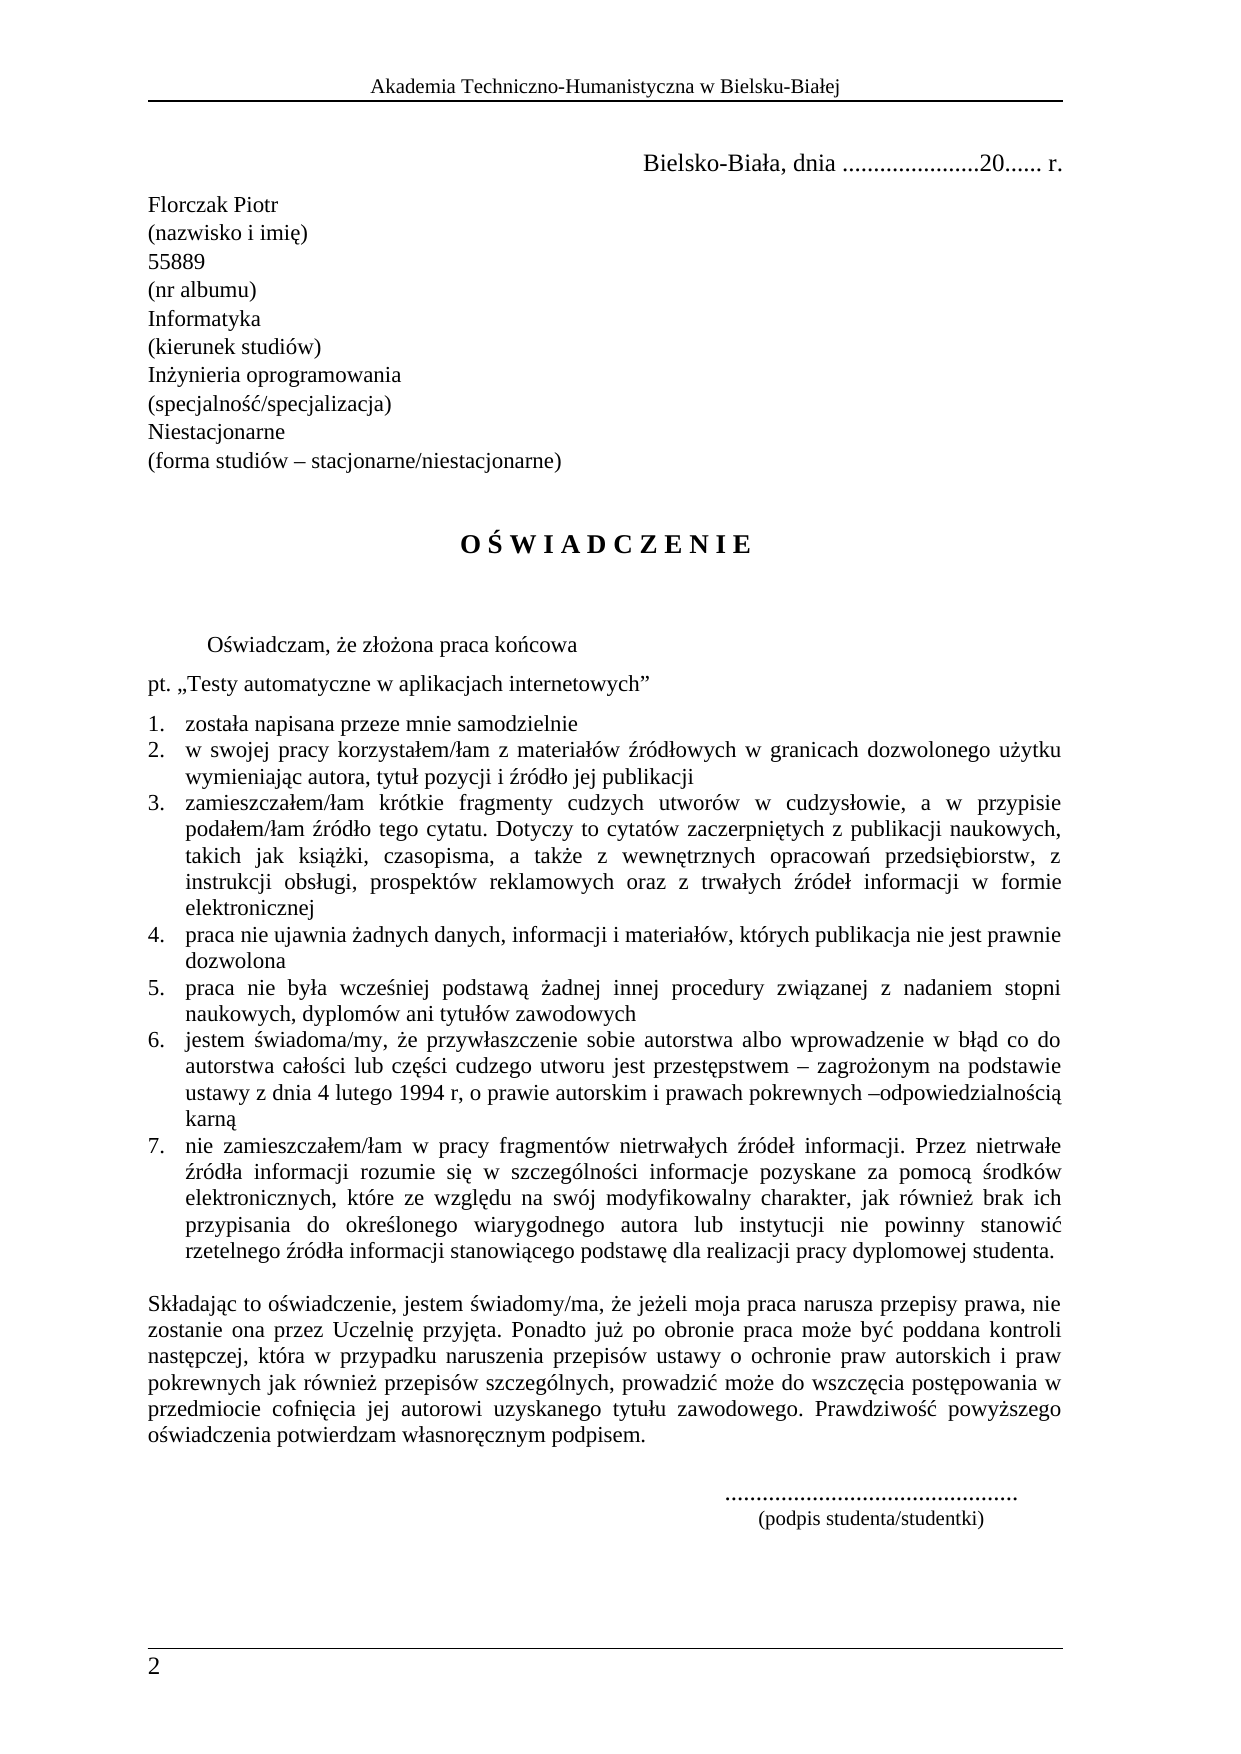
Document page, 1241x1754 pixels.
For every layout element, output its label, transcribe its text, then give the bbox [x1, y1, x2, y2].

text ............................................... [148, 1477, 1063, 1505]
text (nr albumu) [148, 276, 1063, 302]
text Florczak Piotr [148, 191, 1063, 217]
text (podpis studenta/studentki) [148, 1505, 1063, 1529]
text pt. „Testy automatyczne w aplikacjach internetowych” [148, 671, 1063, 697]
list praca nie ujawnia żadnych danych, informacji i materiałów, których publikacja nie jest prawnie dozwolona [148, 921, 1063, 973]
text Oświadczam, że złożona praca końcowa [148, 631, 1063, 657]
list w swojej pracy korzystałem/łam z materiałów źródłowych w granicach dozwolonego użytku wymieniając autora, tytuł pozycji i źródło jej publikacji [148, 736, 1063, 789]
text Informatyka [148, 304, 1063, 331]
list nie zamieszczałem/łam w pracy fragmentów nietrwałych źródeł informacji. Przez nietrwałe źródła informacji rozumie się w szczególności informacje pozyskane za pomocą środków elektronicznych, które ze względu na swój modyfikowalny charakter, jak również brak ich przypisania do określonego wiarygodnego autora lub instytucji nie powinny stanowić rzetelnego źródła informacji stanowiącego podstawę dla realizacji pracy dyplomowej studenta. [148, 1132, 1063, 1263]
list praca nie była wcześniej podstawą żadnej innej procedury związanej z nadaniem stopni naukowych, dyplomów ani tytułów zawodowych [148, 973, 1063, 1026]
text 55889 [148, 248, 1063, 274]
text (kierunek studiów) [148, 333, 1063, 359]
text (nazwisko i imię) [148, 219, 1063, 246]
text Składając to oświadczenie, jestem świadomy/ma, że jeżeli moja praca narusza przepisy prawa, nie zostanie ona przez Uczelnię przyjęta. Ponadto już po obronie praca może być poddana kontroli następczej, która w przypadku naruszenia przepisów ustawy o ochronie praw autorskich i praw pokrewnych jak również przepisów szczególnych, prowadzić może do wszczęcia postępowania w przedmiocie cofnięcia jej autorowi uzyskanego tytułu zawodowego. Prawdziwość powyższego oświadczenia potwierdzam własnoręcznym podpisem. [148, 1290, 1063, 1448]
text (specjalność/specjalizacja) [148, 390, 1063, 416]
text Niestacjonarne [148, 418, 1063, 445]
text Bielsko-Biała, dnia ......................20...... r. [148, 148, 1063, 176]
text O Ś W I A D C Z E N I E [148, 528, 1063, 559]
text (forma studiów – stacjonarne/niestacjonarne) [148, 447, 1063, 473]
list została napisana przeze mnie samodzielnie [148, 710, 1063, 736]
list zamieszczałem/łam krótkie fragmenty cudzych utworów w cudzysłowie, a w przypisie podałem/łam źródło tego cytatu. Dotyczy to cytatów zaczerpniętych z publikacji naukowych, takich jak książki, czasopisma, a także z wewnętrznych opracowań przedsiębiorstw, z instrukcji obsługi, prospektów reklamowych oraz z trwałych źródeł informacji w formie elektronicznej [148, 789, 1063, 921]
text Inżynieria oprogramowania [148, 361, 1063, 388]
list jestem świadoma/my, że przywłaszczenie sobie autorstwa albo wprowadzenie w błąd co do autorstwa całości lub części cudzego utworu jest przestępstwem – zagrożonym na podstawie ustawy z dnia 4 lutego 1994 r, o prawie autorskim i prawach pokrewnych –odpowiedzialnością karną [148, 1026, 1063, 1132]
